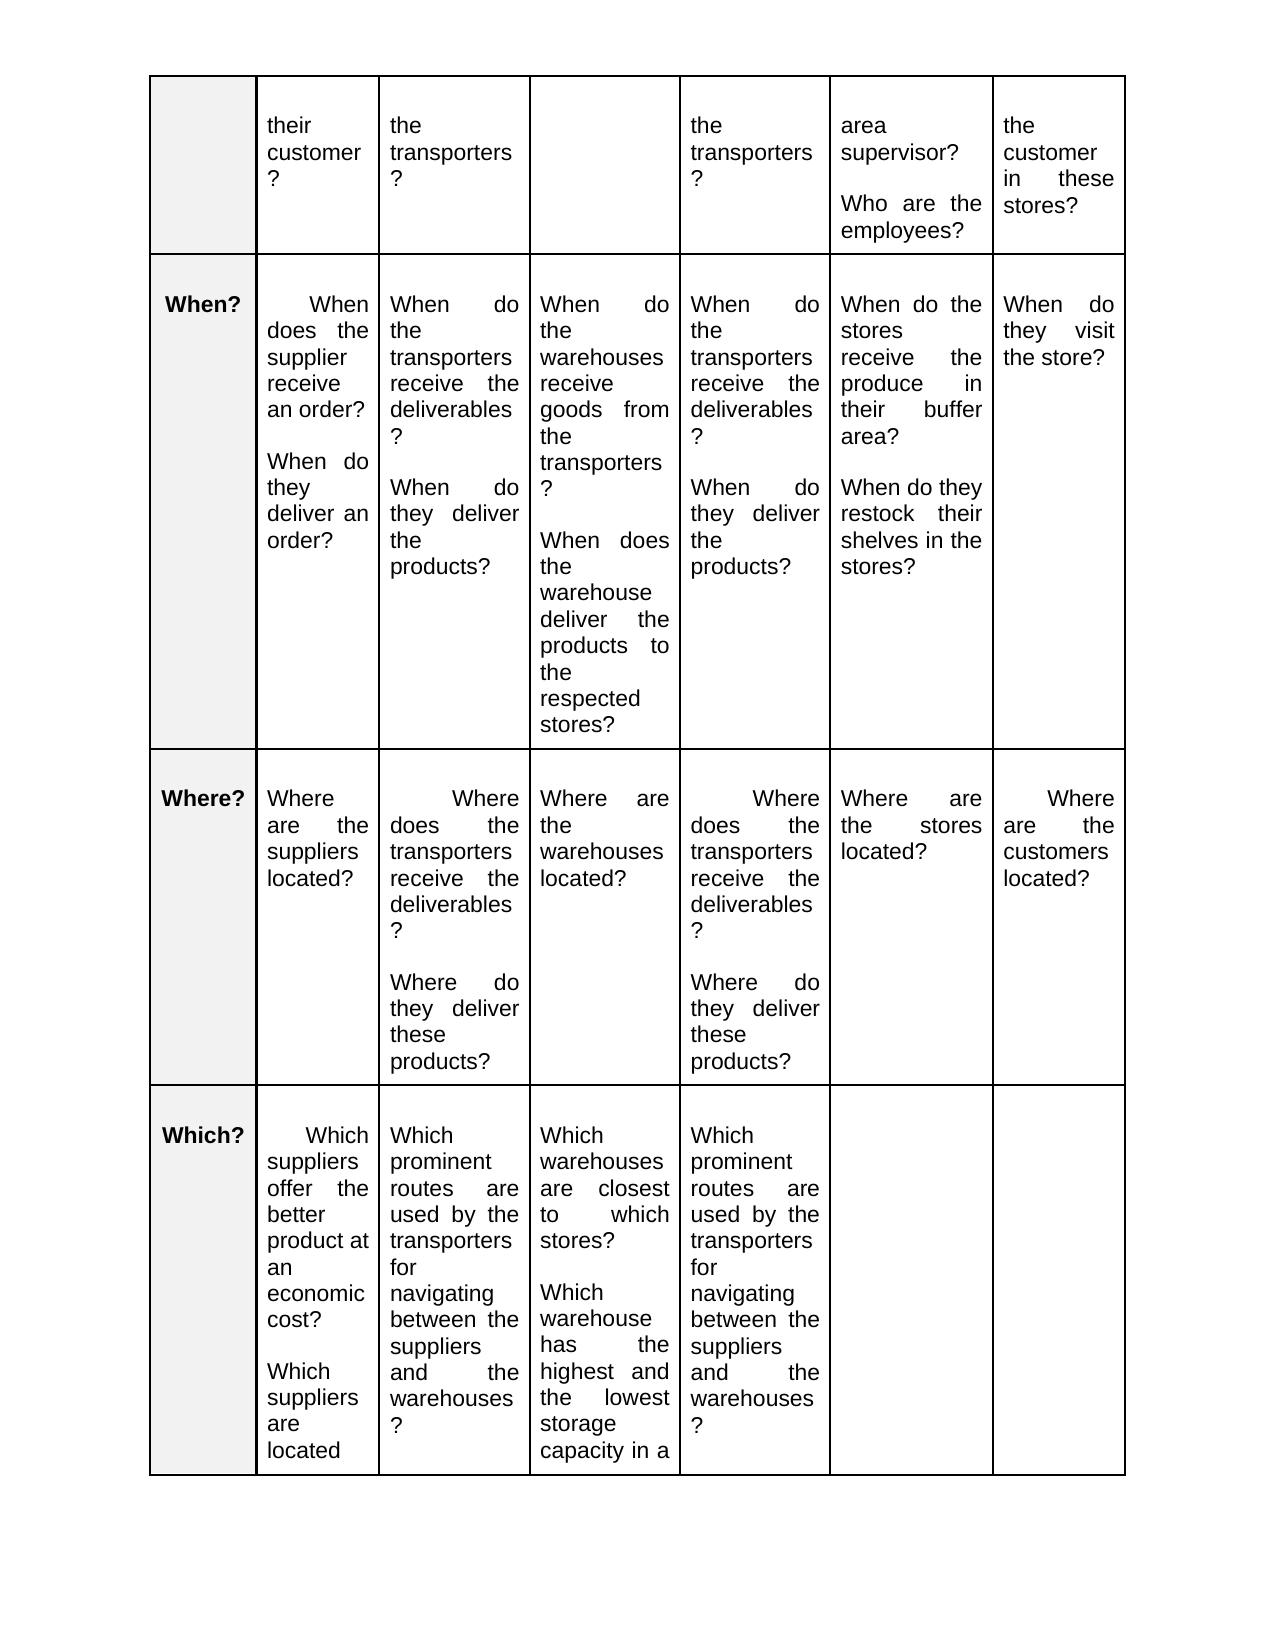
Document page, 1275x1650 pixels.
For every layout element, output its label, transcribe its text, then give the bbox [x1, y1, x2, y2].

table_cell When does the supplier receive an order? When do they deliver an order? [258, 255, 378, 748]
table_cell [151, 77, 255, 253]
table_cell Which suppliers offer the better product at an economic cost? Which suppliers are located [258, 1086, 378, 1473]
table_cell the customer in these stores? [994, 77, 1124, 253]
table_cell When do they visit the store? [994, 255, 1124, 748]
table_cell [831, 1086, 992, 1473]
table_cell Where are the warehouses located? [531, 750, 679, 1084]
table_cell Which warehouses are closest to which stores? Which warehouse has the highest and the lowest storage capacity in a [531, 1086, 679, 1473]
table_cell Where are the customers located? [994, 750, 1124, 1084]
table_cell Which prominent routes are used by the transporters for navigating between the suppliers and the warehouses? [380, 1086, 529, 1473]
table_cell their customer? [258, 77, 378, 253]
table_cell the transporters? [380, 77, 529, 253]
table_cell [531, 77, 679, 253]
table_cell When do the warehouses receive goods from the transporters? When does the warehouse deliver the products to the respected stores? [531, 255, 679, 748]
table_cell When do the stores receive the produce in their buffer area? When do they restock their shelves in the stores? [831, 255, 992, 748]
table_cell Which prominent routes are used by the transporters for navigating between the suppliers and the warehouses? [681, 1086, 829, 1473]
table_cell Where are the stores located? [831, 750, 992, 1084]
table_cell When do the transporters receive the deliverables? When do they deliver the products? [380, 255, 529, 748]
table_cell the transporters? [681, 77, 829, 253]
table_cell When? [151, 255, 255, 748]
table_cell Where does the transporters receive the deliverables? Where do they deliver these products? [681, 750, 829, 1084]
table_cell Where are the suppliers located? [258, 750, 378, 1084]
table_cell When do the transporters receive the deliverables? When do they deliver the products? [681, 255, 829, 748]
table_cell Which? [151, 1086, 255, 1473]
table_cell area supervisor? Who are the employees? [831, 77, 992, 253]
table_cell Where does the transporters receive the deliverables? Where do they deliver these products? [380, 750, 529, 1084]
table_cell [994, 1086, 1124, 1473]
table_cell Where? [151, 750, 255, 1084]
